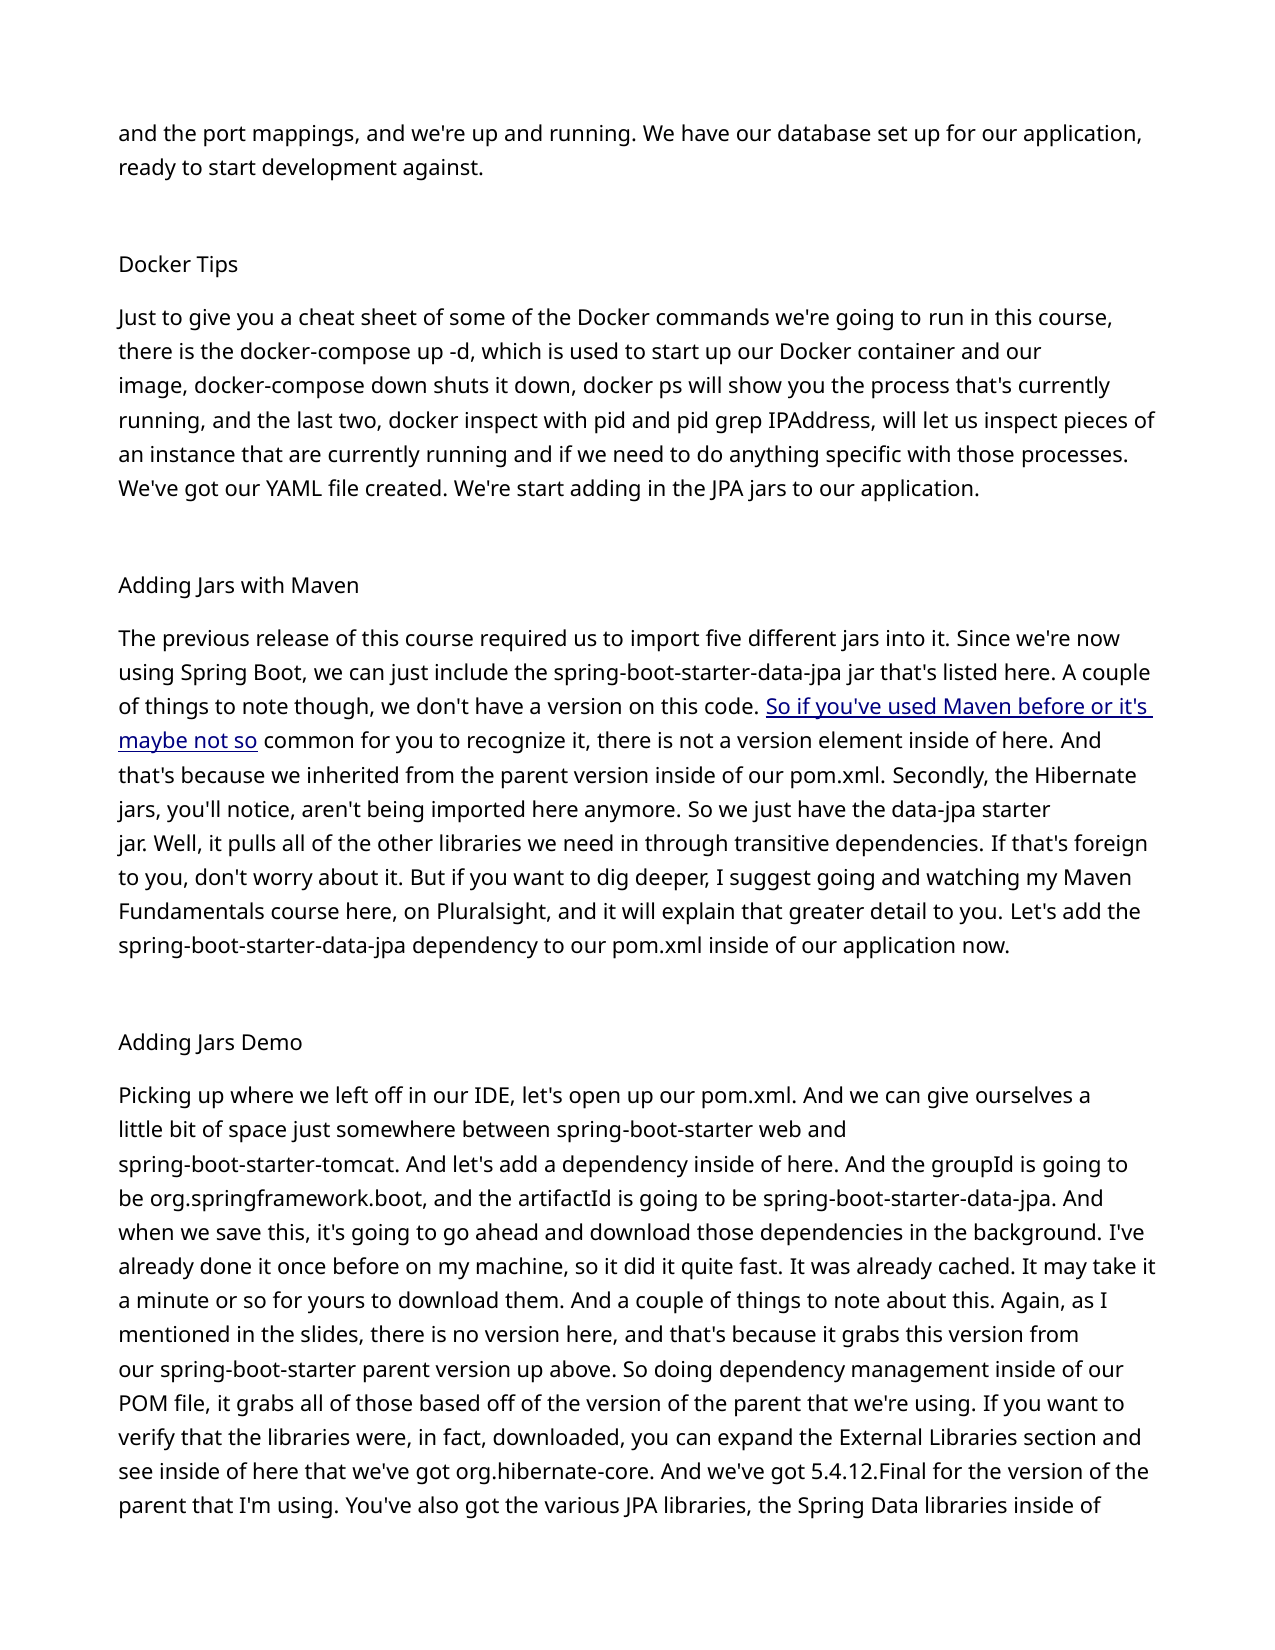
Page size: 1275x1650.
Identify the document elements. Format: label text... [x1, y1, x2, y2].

text The previous release of this course required us to import five different jars into it. Since we're now using Spring Boot, we can just include the spring‑boot‑starter‑data‑jpa jar that's listed here. A couple of things to note though, we don't have a version on this code. So if you've used Maven before or it's maybe not so common for you to recognize it, there is not a version element inside of here. And that's because we inherited from the parent version inside of our pom.xml. Secondly, the Hibernate jars, you'll notice, aren't being imported here anymore. So we just have the data‑jpa starter jar. Well, it pulls all of the other libraries we need in through transitive dependencies. If that's foreign to you, don't worry about it. But if you want to dig deeper, I suggest going and watching my Maven Fundamentals course here, on Pluralsight, and it will explain that greater detail to you. Let's add the spring‑boot‑starter‑data‑jpa dependency to our pom.xml inside of our application now. [118, 623, 1157, 960]
text Picking up where we left off in our IDE, let's open up our pom.xml. And we can give ourselves a little bit of space just somewhere between spring‑boot‑starter web and spring‑boot‑starter‑tomcat. And let's add a dependency inside of here. And the groupId is going to be org.springframework.boot, and the artifactId is going to be spring‑boot‑starter‑data‑jpa. And when we save this, it's going to go ahead and download those dependencies in the background. I've already done it once before on my machine, so it did it quite fast. It was already cached. It may take it a minute or so for yours to download them. And a couple of things to note about this. Again, as I mentioned in the slides, there is no version here, and that's because it grabs this version from our spring‑boot‑starter parent version up above. So doing dependency management inside of our POM file, it grabs all of those based off of the version of the parent that we're using. If you want to verify that the libraries were, in fact, downloaded, you can expand the External Libraries section and see inside of here that we've got org.hibernate‑core. And we've got 5.4.12.Final for the version of the parent that I'm using. You've also got the various JPA libraries, the Spring Data libraries inside of [118, 1080, 1157, 1520]
text Just to give you a cheat sheet of some of the Docker commands we're going to run in this course, there is the docker‑compose up ‑d, which is used to start up our Docker container and our image, docker‑compose down shuts it down, docker ps will show you the process that's currently running, and the last two, docker inspect with pid and pid grep IPAddress, will let us inspect pieces of an instance that are currently running and if we need to do anything specific with those processes. We've got our YAML file created. We're start adding in the JPA jars to our application. [118, 302, 1157, 503]
subtitle Docker Tips [118, 249, 1157, 279]
text and the port mappings, and we're up and running. We have our database set up for our application, ready to start development against. [118, 118, 1157, 182]
subtitle Adding Jars with Maven [118, 570, 1157, 599]
subtitle Adding Jars Demo [118, 1027, 1157, 1057]
